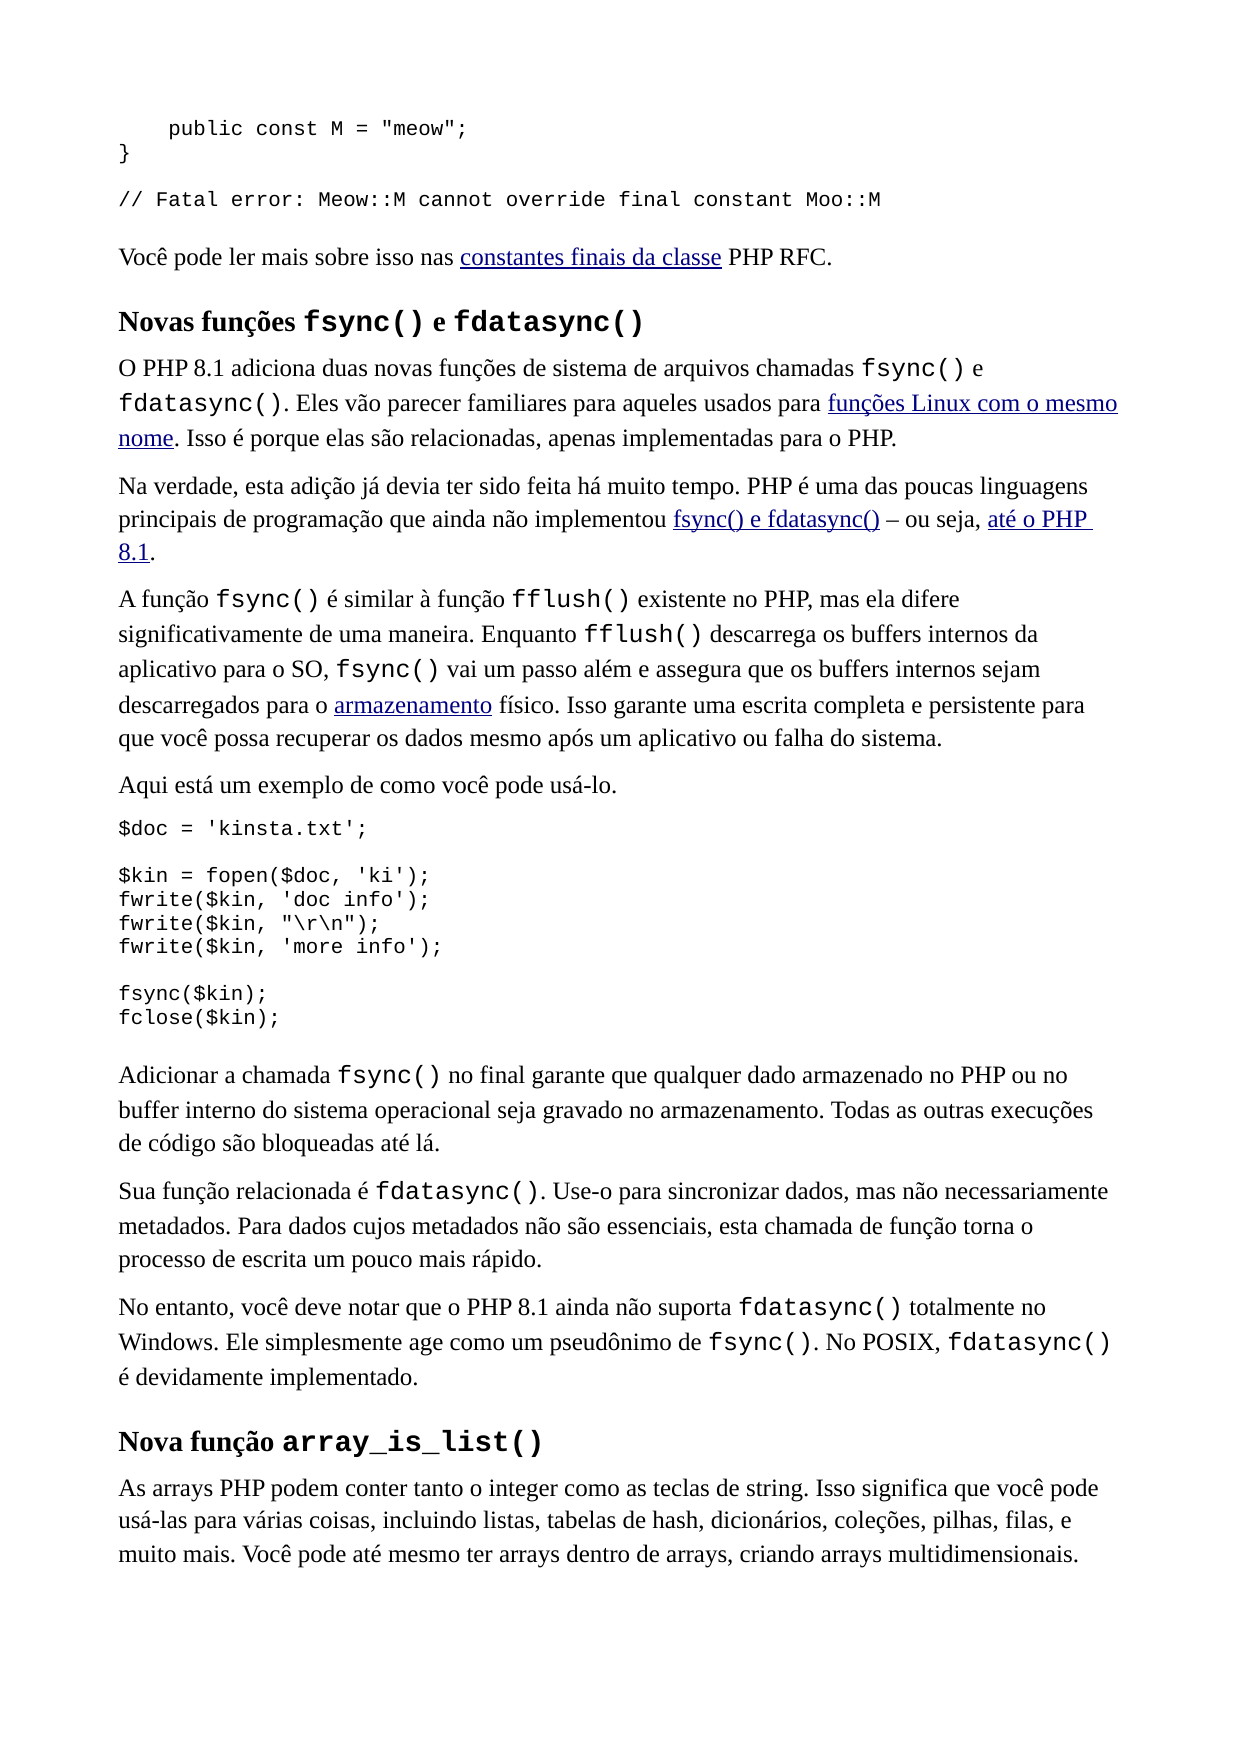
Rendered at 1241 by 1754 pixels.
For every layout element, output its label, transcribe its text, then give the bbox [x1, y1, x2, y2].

text Aqui está um exemplo de como você pode usá-lo. [118, 770, 1122, 799]
text A função fsync() é similar à função fflush() existente no PHP, mas ela difere significativamente de uma maneira. Enquanto fflush() descarrega os buffers internos da aplicativo para o SO, fsync() vai um passo além e assegura que os buffers internos sejam descarregados para o armazenamento físico. Isso garante uma escrita completa e persistente para que você possa recuperar os dados mesmo após um aplicativo ou falha do sistema. [118, 584, 1122, 751]
text fwrite($kin, 'doc info'); [118, 889, 1122, 912]
text fsync($kin); [118, 983, 1122, 1007]
text No entanto, você deve notar que o PHP 8.1 ainda não suporta fdatasync() totalmente no Windows. Ele simplesmente age como um pseudônimo de fsync(). No POSIX, fdatasync() é devidamente implementado. [118, 1292, 1122, 1391]
text O PHP 8.1 adiciona duas novas funções de sistema de arquivos chamadas fsync() e fdatasync(). Eles vão parecer familiares para aqueles usados para funções Linux com o mesmo nome. Isso é porque elas são relacionadas, apenas implementadas para o PHP. [118, 353, 1122, 452]
text public const M = "meow"; [118, 118, 1122, 142]
text Adicionar a chamada fsync() no final garante que qualquer dado armazenado no PHP ou no buffer interno do sistema operacional seja gravado no armazenamento. Todas as outras execuções de código são bloqueadas até lá. [118, 1060, 1122, 1157]
subtitle Nova função array_is_list() [118, 1424, 1122, 1460]
text Sua função relacionada é fdatasync(). Use-o para sincronizar dados, mas não necessariamente metadados. Para dados cujos metadados não são essenciais, esta chamada de função torna o processo de escrita um pouco mais rápido. [118, 1176, 1122, 1273]
text $doc = 'kinsta.txt'; [118, 818, 1122, 842]
text As arrays PHP podem conter tanto o integer como as teclas de string. Isso significa que você pode usá-las para várias coisas, incluindo listas, tabelas de hash, dicionários, coleções, pilhas, filas, e muito mais. Você pode até mesmo ter arrays dentro de arrays, criando arrays multidimensionais. [118, 1473, 1122, 1567]
text // Fatal error: Meow::M cannot override final constant Moo::M [118, 189, 1122, 213]
text fclose($kin); [118, 1007, 1122, 1031]
text Você pode ler mais sobre isso nas constantes finais da classe PHP RFC. [118, 242, 1122, 271]
text fwrite($kin, "\r\n"); [118, 912, 1122, 936]
subtitle Novas funções fsync() e fdatasync() [118, 304, 1122, 340]
text Na verdade, esta adição já devia ter sido feita há muito tempo. PHP é uma das poucas linguagens principais de programação que ainda não implementou fsync() e fdatasync() – ou seja, até o PHP 8.1. [118, 471, 1122, 566]
text $kin = fopen($doc, 'ki'); [118, 865, 1122, 889]
text } [118, 142, 1122, 165]
text fwrite($kin, 'more info'); [118, 936, 1122, 960]
